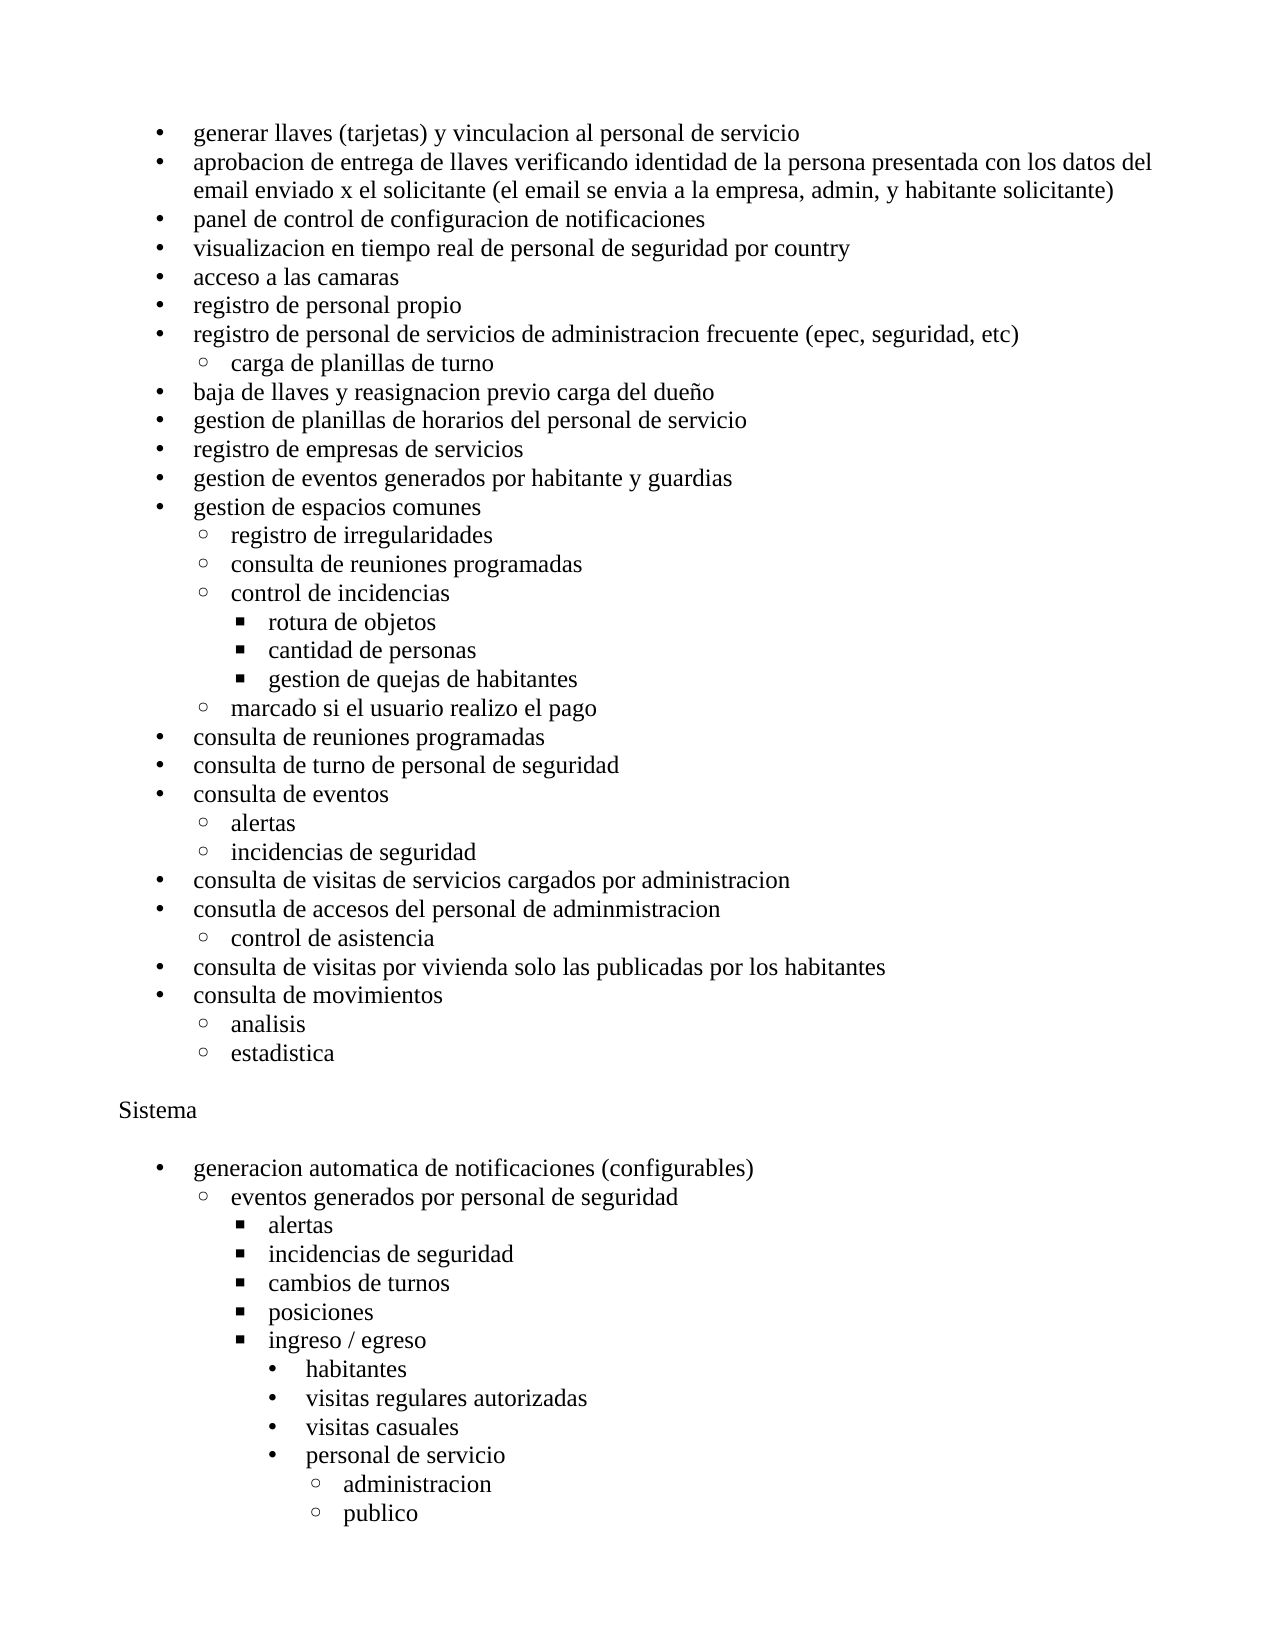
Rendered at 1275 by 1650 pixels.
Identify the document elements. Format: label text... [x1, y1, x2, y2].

list baja de llaves y reasignacion previo carga del dueño [156, 377, 1157, 406]
list alertas [231, 1211, 1157, 1239]
list publico [306, 1498, 1157, 1527]
list eventos generados por personal de seguridad [193, 1182, 1157, 1211]
list visualizacion en tiempo real de personal de seguridad por country [156, 233, 1157, 262]
list visitas casuales [268, 1412, 1157, 1441]
list alertas [193, 808, 1157, 837]
list consulta de visitas por vivienda solo las publicadas por los habitantes [156, 952, 1157, 981]
list estadistica [193, 1038, 1157, 1067]
list generacion automatica de notificaciones (configurables) [156, 1153, 1157, 1182]
list carga de planillas de turno [193, 348, 1157, 377]
list consulta de movimientos [156, 981, 1157, 1009]
list administracion [306, 1469, 1157, 1498]
list control de incidencias [193, 578, 1157, 607]
list gestion de eventos generados por habitante y guardias [156, 463, 1157, 492]
list consulta de eventos [156, 779, 1157, 808]
list acceso a las camaras [156, 262, 1157, 291]
list personal de servicio [268, 1441, 1157, 1469]
list analisis [193, 1009, 1157, 1038]
list registro de empresas de servicios [156, 434, 1157, 463]
list gestion de quejas de habitantes [231, 664, 1157, 693]
list generar llaves (tarjetas) y vinculacion al personal de servicio [156, 118, 1157, 147]
list visitas regulares autorizadas [268, 1383, 1157, 1412]
list registro de personal propio [156, 291, 1157, 319]
list cantidad de personas [231, 636, 1157, 664]
list aprobacion de entrega de llaves verificando identidad de la persona presentada con los datos del email enviado x el solicitante (el email se envia a la empresa, admin, y habitante solicitante) [156, 147, 1157, 204]
list consulta de reuniones programadas [156, 722, 1157, 751]
list incidencias de seguridad [193, 837, 1157, 866]
list consulta de turno de personal de seguridad [156, 751, 1157, 779]
list ingreso / egreso [231, 1326, 1157, 1354]
list consutla de accesos del personal de adminmistracion [156, 894, 1157, 923]
list gestion de espacios comunes [156, 492, 1157, 521]
list incidencias de seguridad [231, 1239, 1157, 1268]
list marcado si el usuario realizo el pago [193, 693, 1157, 722]
list consulta de reuniones programadas [193, 549, 1157, 578]
list panel de control de configuracion de notificaciones [156, 204, 1157, 233]
list registro de irregularidades [193, 521, 1157, 549]
list registro de personal de servicios de administracion frecuente (epec, seguridad, etc) [156, 319, 1157, 348]
list consulta de visitas de servicios cargados por administracion [156, 866, 1157, 894]
list rotura de objetos [231, 607, 1157, 636]
text Sistema [118, 1096, 1157, 1124]
list posiciones [231, 1297, 1157, 1326]
list cambios de turnos [231, 1268, 1157, 1297]
list control de asistencia [193, 923, 1157, 952]
list gestion de planillas de horarios del personal de servicio [156, 406, 1157, 434]
list habitantes [268, 1354, 1157, 1383]
